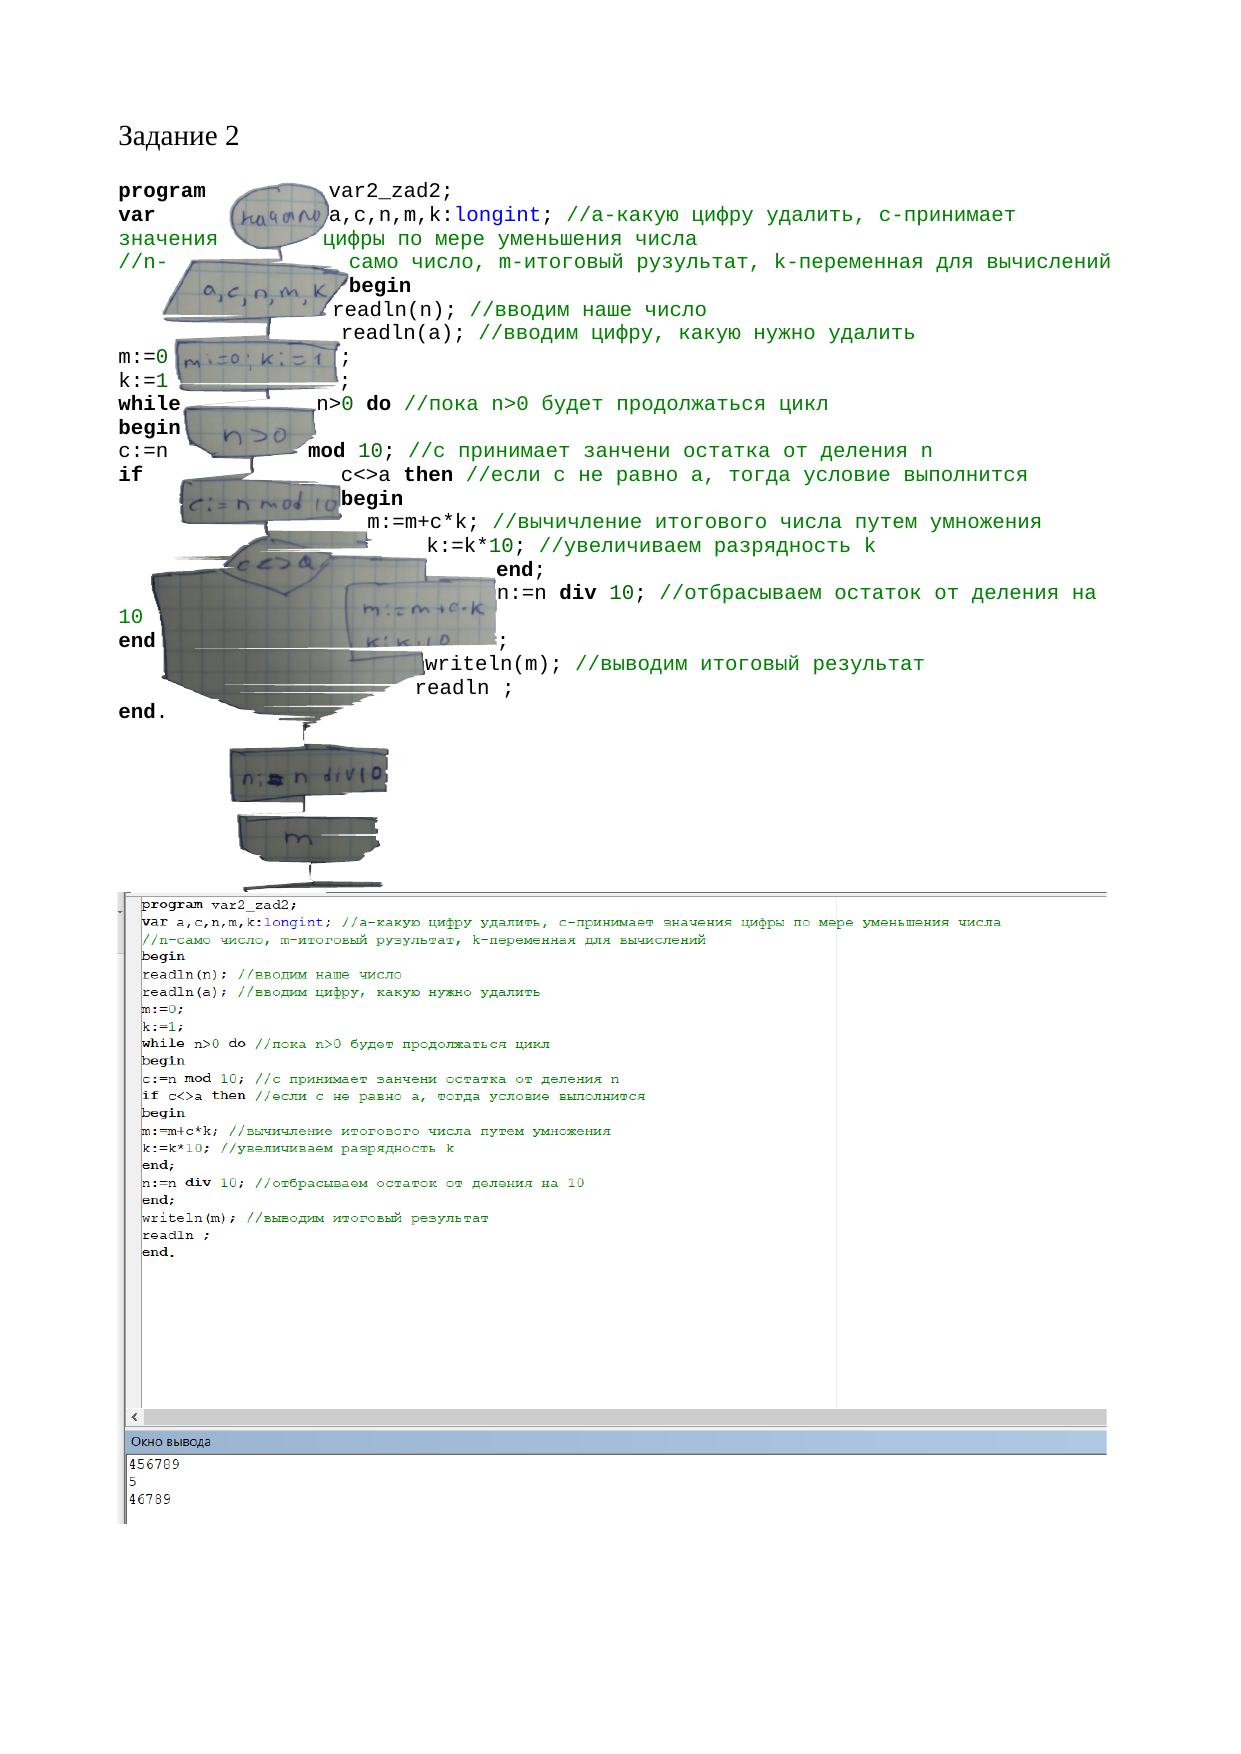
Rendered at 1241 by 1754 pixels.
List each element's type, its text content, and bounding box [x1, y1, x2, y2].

text [118, 535, 264, 559]
text begin [118, 417, 188, 441]
text [315, 701, 1122, 724]
text while [118, 393, 266, 417]
text [118, 653, 164, 677]
text //n- [118, 251, 279, 275]
text k:=k*10; //увеличиваем разрядность k [307, 535, 1122, 559]
text ; [336, 346, 1122, 369]
text var a,c,n,m,k:longint; //a-какую цифру удалить, c-принимает значения цифры по мере уменьшения числа [281, 204, 1122, 251]
text [118, 299, 205, 322]
text ; [283, 630, 1122, 653]
text writeln(m); //выводим итоговый результат [416, 653, 1122, 677]
text readln ; [310, 677, 1122, 701]
text ; [232, 369, 1122, 393]
text begin [333, 275, 1122, 299]
text c:=n [118, 441, 250, 464]
text [118, 511, 265, 535]
text end [118, 630, 163, 653]
text n>0 do //пока n>0 будет продолжаться цикл [209, 393, 1122, 417]
text m:=0 [118, 346, 175, 369]
text [309, 417, 1122, 441]
text само число, m-итоговый рузультат, k-переменная для вычислений [281, 251, 1122, 275]
text m:=m+c*k; //вычичление итогового числа путем умножения [268, 511, 1122, 535]
text Задание 2 [118, 118, 1122, 152]
text k:=1 [118, 369, 259, 393]
text [118, 275, 182, 299]
text [118, 677, 217, 701]
text begin [339, 488, 1122, 511]
text var a,c,n,m,k:longint; //a-какую цифру удалить, c-принимает значения цифры по мере уменьшения числа [118, 204, 277, 251]
text mod 10; //c принимает занчени остатка от деления n [254, 441, 1122, 464]
text if [118, 464, 251, 488]
text [118, 559, 226, 582]
text [118, 488, 182, 511]
text n:=n div 10; //отбрасываем остаток от деления на 10 [118, 582, 161, 630]
text [118, 322, 266, 346]
text readln(n); //вводим наше число [271, 299, 1122, 322]
text readln(a); //вводим цифру, какую нужно удалить [269, 322, 1122, 346]
text program var2_zad2; [118, 180, 1122, 204]
text c<>a then //если c не равно a, тогда условие выполнится [244, 464, 1122, 488]
text end; [427, 559, 1122, 582]
text end. [118, 701, 304, 724]
text n:=n div 10; //отбрасываем остаток от деления на 10 [495, 582, 1122, 630]
